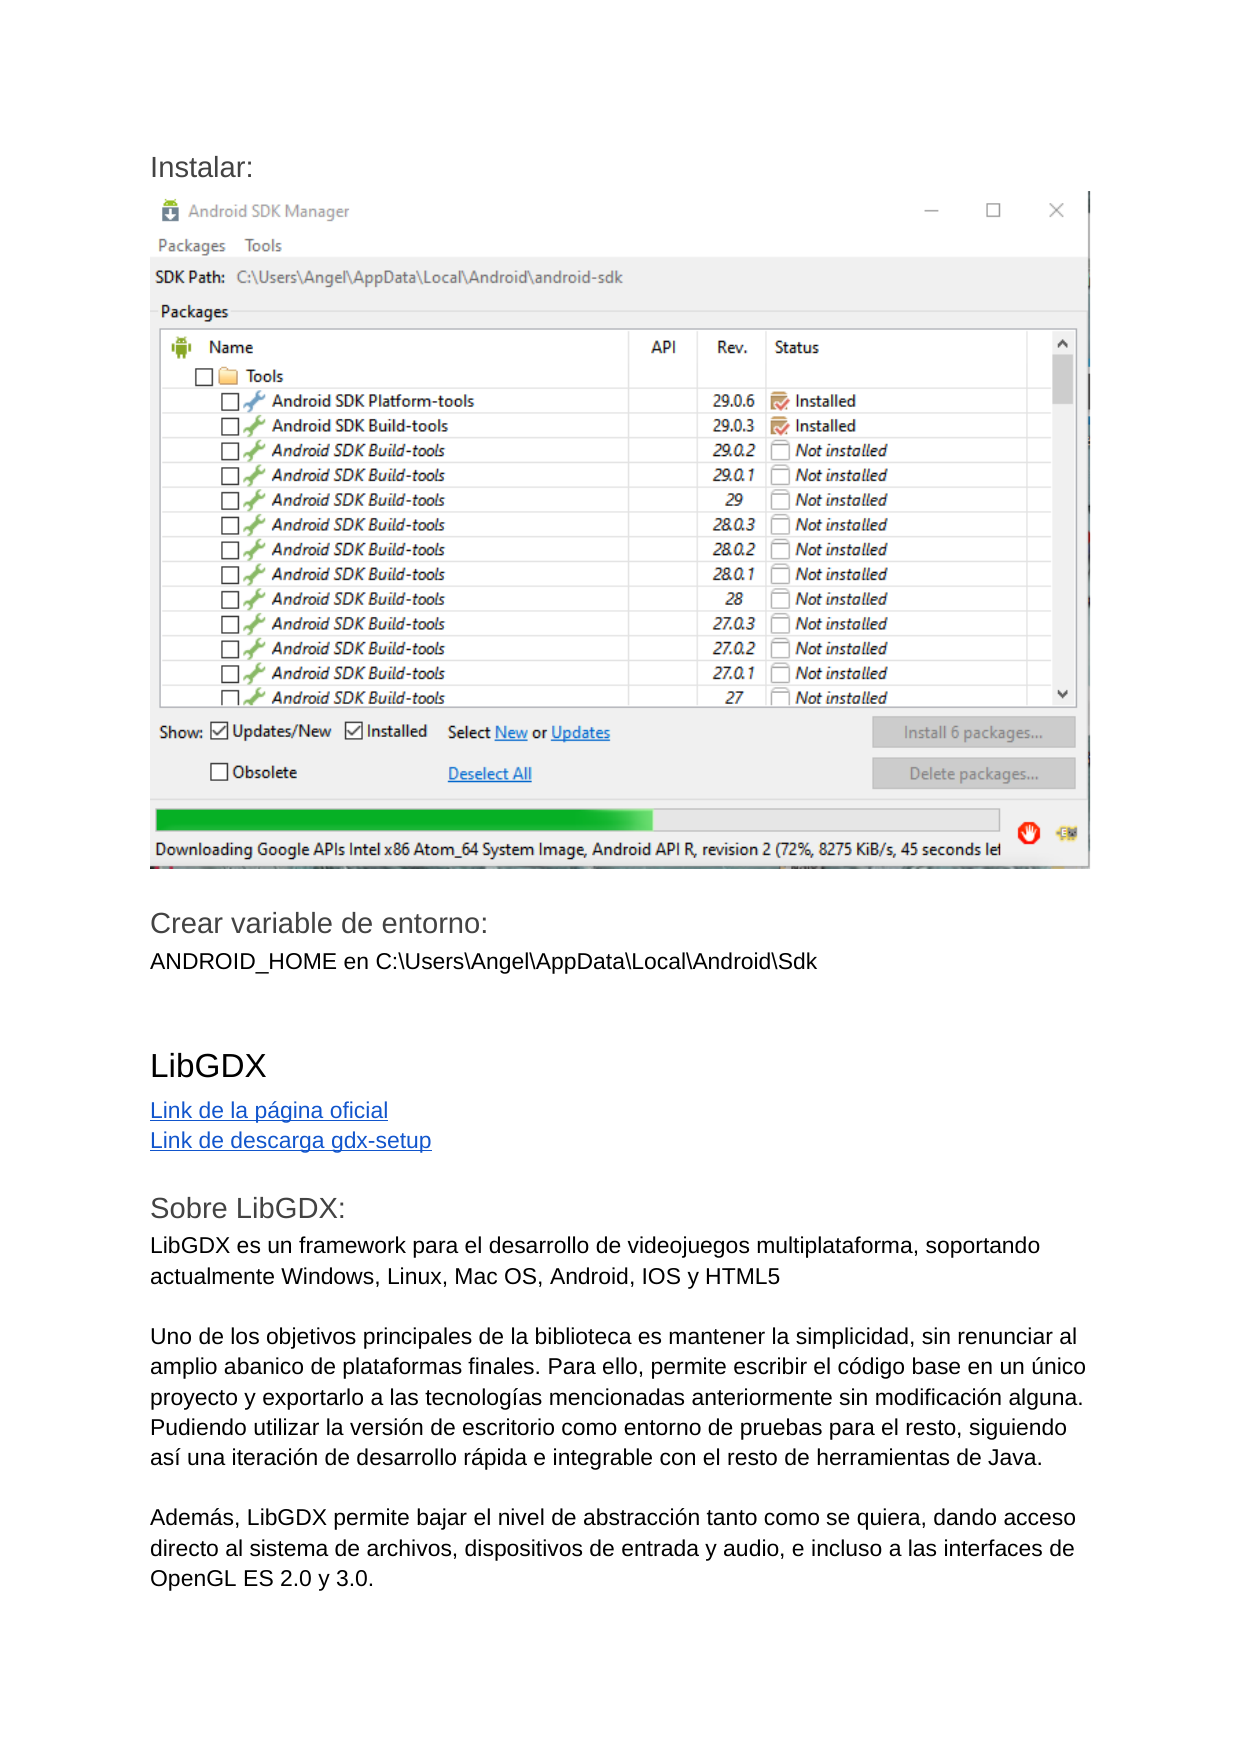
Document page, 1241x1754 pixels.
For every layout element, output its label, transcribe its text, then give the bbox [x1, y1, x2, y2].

subtitle LibGDX [150, 1046, 1090, 1084]
text Link de la página oficial [150, 1097, 1090, 1123]
subtitle Sobre LibGDX: [150, 1191, 1090, 1224]
text LibGDX es un framework para el desarrollo de videojuegos multiplataforma, soportando actualmente Windows, Linux, Mac OS, Android, IOS y HTML5 [150, 1232, 1090, 1289]
subtitle Instalar: [150, 150, 1090, 183]
text Además, LibGDX permite bajar el nivel de abstracción tanto como se quiera, dando acceso directo al sistema de archivos, dispositivos de entrada y audio, e incluso a las interfaces de OpenGL ES 2.0 y 3.0. [150, 1504, 1090, 1591]
picture [150, 191, 1091, 869]
text ANDROID_HOME en C:\Users\Angel\AppData\Local\Android\Sdk [150, 948, 1090, 974]
text Link de descarga gdx-setup [150, 1127, 1090, 1153]
subtitle Crear variable de entorno: [150, 906, 1090, 940]
text Uno de los objetivos principales de la biblioteca es mantener la simplicidad, sin renunciar al amplio abanico de plataformas finales. Para ello, permite escribir el código base en un único proyecto y exportarlo a las tecnologías mencionadas anteriormente sin modificación alguna. Pudiendo utilizar la versión de escritorio como entorno de pruebas para el resto, siguiendo así una iteración de desarrollo rápida e integrable con el resto de herramientas de Java. [150, 1323, 1090, 1470]
